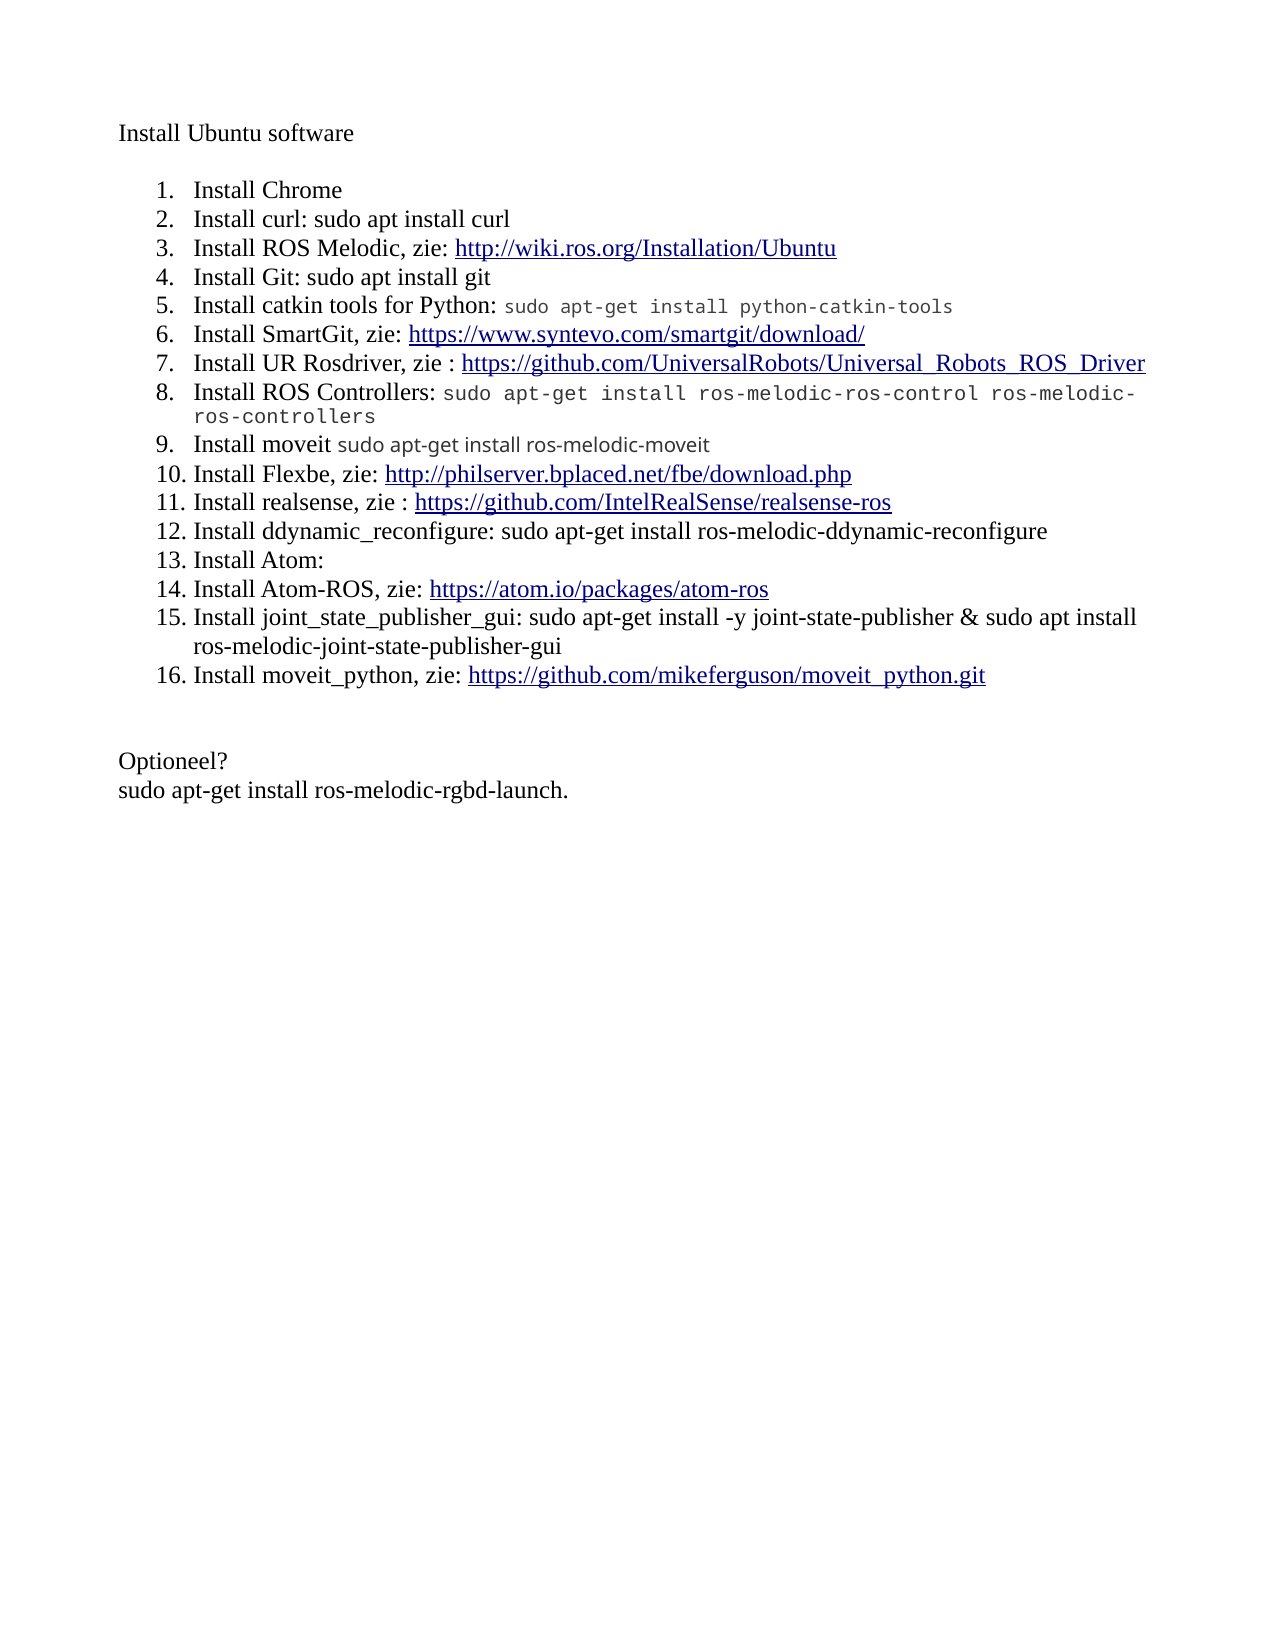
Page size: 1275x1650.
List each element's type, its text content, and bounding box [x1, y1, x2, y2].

list Install SmartGit, zie: https://www.syntevo.com/smartgit/download/ [156, 319, 1157, 348]
list Install realsense, zie : https://github.com/IntelRealSense/realsense-ros [156, 487, 1157, 516]
list Install Git: sudo apt install git [156, 262, 1157, 291]
list Install joint_state_publisher_gui: sudo apt-get install -y joint-state-publisher & sudo apt install ros-melodic-joint-state-publisher-gui [156, 602, 1157, 660]
list Install ROS Melodic, zie: http://wiki.ros.org/Installation/Ubuntu [156, 233, 1157, 262]
list Install ddynamic_reconfigure: sudo apt-get install ros-melodic-ddynamic-reconfigure [156, 516, 1157, 545]
list Install UR Rosdriver, zie : https://github.com/UniversalRobots/Universal_Robots_ROS_Driver [156, 348, 1157, 377]
list Install Atom-ROS, zie: https://atom.io/packages/atom-ros [156, 574, 1157, 602]
list Install catkin tools for Python: sudo apt-get install python-catkin-tools [156, 291, 1157, 319]
text Optioneel? [118, 746, 1157, 775]
list Install moveit sudo apt-get install ros-melodic-moveit [156, 429, 1157, 459]
list Install Atom: [156, 545, 1157, 574]
list Install ROS Controllers: sudo apt-get install ros-melodic-ros-control ros-melodic-ros-controllers [156, 377, 1157, 429]
list Install curl: sudo apt install curl [156, 204, 1157, 233]
list Install moveit_python, zie: https://github.com/mikeferguson/moveit_python.git [156, 660, 1157, 689]
text sudo apt-get install ros-melodic-rgbd-launch. [118, 775, 1157, 804]
list Install Chrome [156, 176, 1157, 204]
text Install Ubuntu software [118, 118, 1157, 147]
list Install Flexbe, zie: http://philserver.bplaced.net/fbe/download.php [156, 459, 1157, 487]
